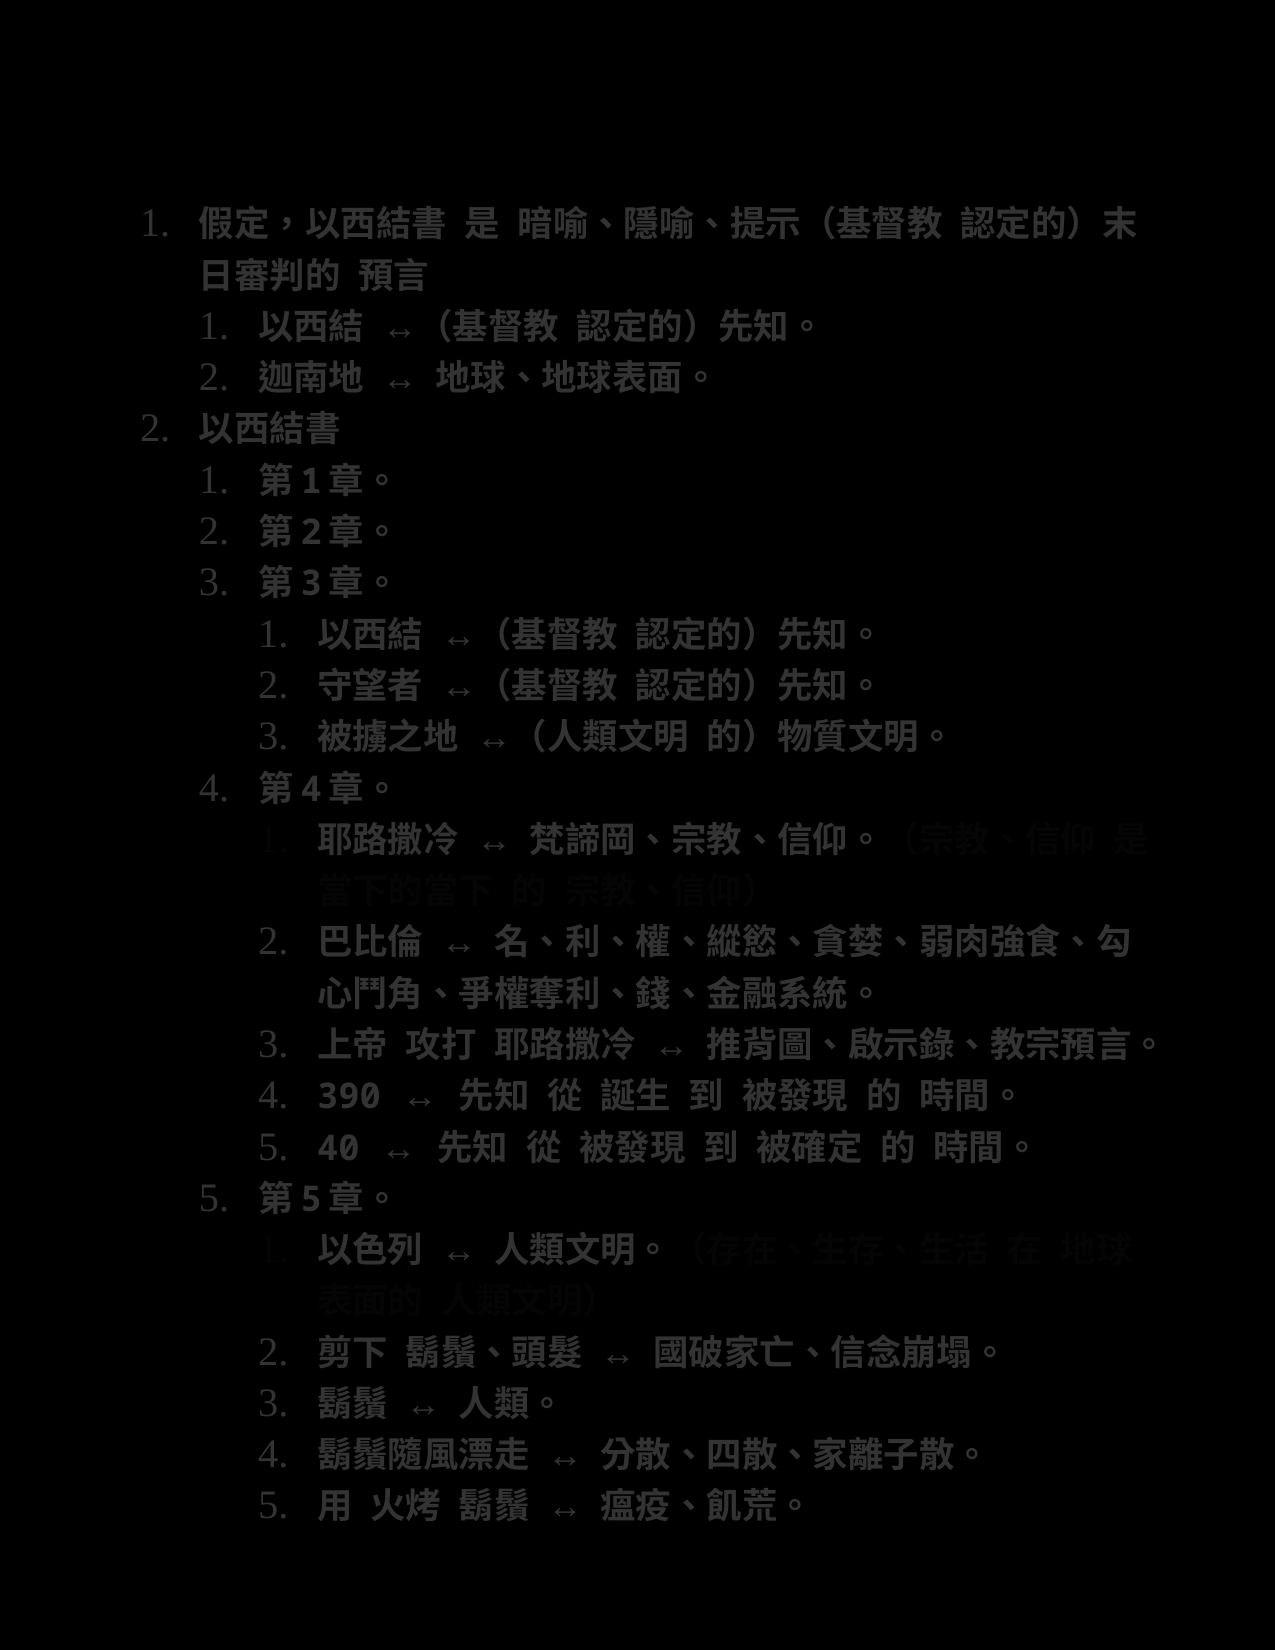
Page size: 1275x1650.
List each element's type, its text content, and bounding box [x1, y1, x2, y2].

list 第2章。 [199, 503, 1157, 555]
list 第4章。 [199, 760, 1157, 811]
list 以色列 ↔ 人類文明。（存在、生存、生活 在 地球表面的 人類文明） [258, 1222, 1157, 1324]
list 巴比倫 ↔ 名、利、權、縱慾、貪婪、弱肉強食、勾心鬥角、爭權奪利、錢、金融系統。 [258, 914, 1157, 1016]
list 鬍鬚隨風漂走 ↔ 分散、四散、家離子散。 [258, 1427, 1157, 1478]
list 以西結 ↔（基督教 認定的）先知。 [258, 606, 1157, 657]
list 守望者 ↔（基督教 認定的）先知。 [258, 657, 1157, 709]
list 以西結 ↔（基督教 認定的）先知。 [199, 298, 1157, 349]
list 鬍鬚 ↔ 人類。 [258, 1375, 1157, 1427]
list 被擄之地 ↔（人類文明 的）物質文明。 [258, 709, 1157, 760]
list 390 ↔ 先知 從 誕生 到 被發現 的 時間。 [258, 1067, 1157, 1119]
list 以西結書 [140, 401, 1157, 452]
list 第3章。 [199, 555, 1157, 606]
list 上帝 攻打 耶路撒冷 ↔ 推背圖、啟示錄、教宗預言。 [258, 1016, 1157, 1067]
list 剪下 鬍鬚、頭髮 ↔ 國破家亡、信念崩塌。 [258, 1324, 1157, 1375]
list 40 ↔ 先知 從 被發現 到 被確定 的 時間。 [258, 1119, 1157, 1170]
list 假定，以西結書 是 暗喻、隱喻、提示（基督教 認定的）末日審判的 預言 [140, 196, 1157, 298]
list 第5章。 [199, 1170, 1157, 1222]
list 用 火烤 鬍鬚 ↔ 瘟疫、飢荒。 [258, 1478, 1157, 1529]
list 第1章。 [199, 452, 1157, 503]
list 耶路撒冷 ↔ 梵諦岡、宗教、信仰。（宗教、信仰 是 當下的當下 的 宗教、信仰） [258, 811, 1157, 914]
list 迦南地 ↔ 地球、地球表面。 [199, 349, 1157, 401]
